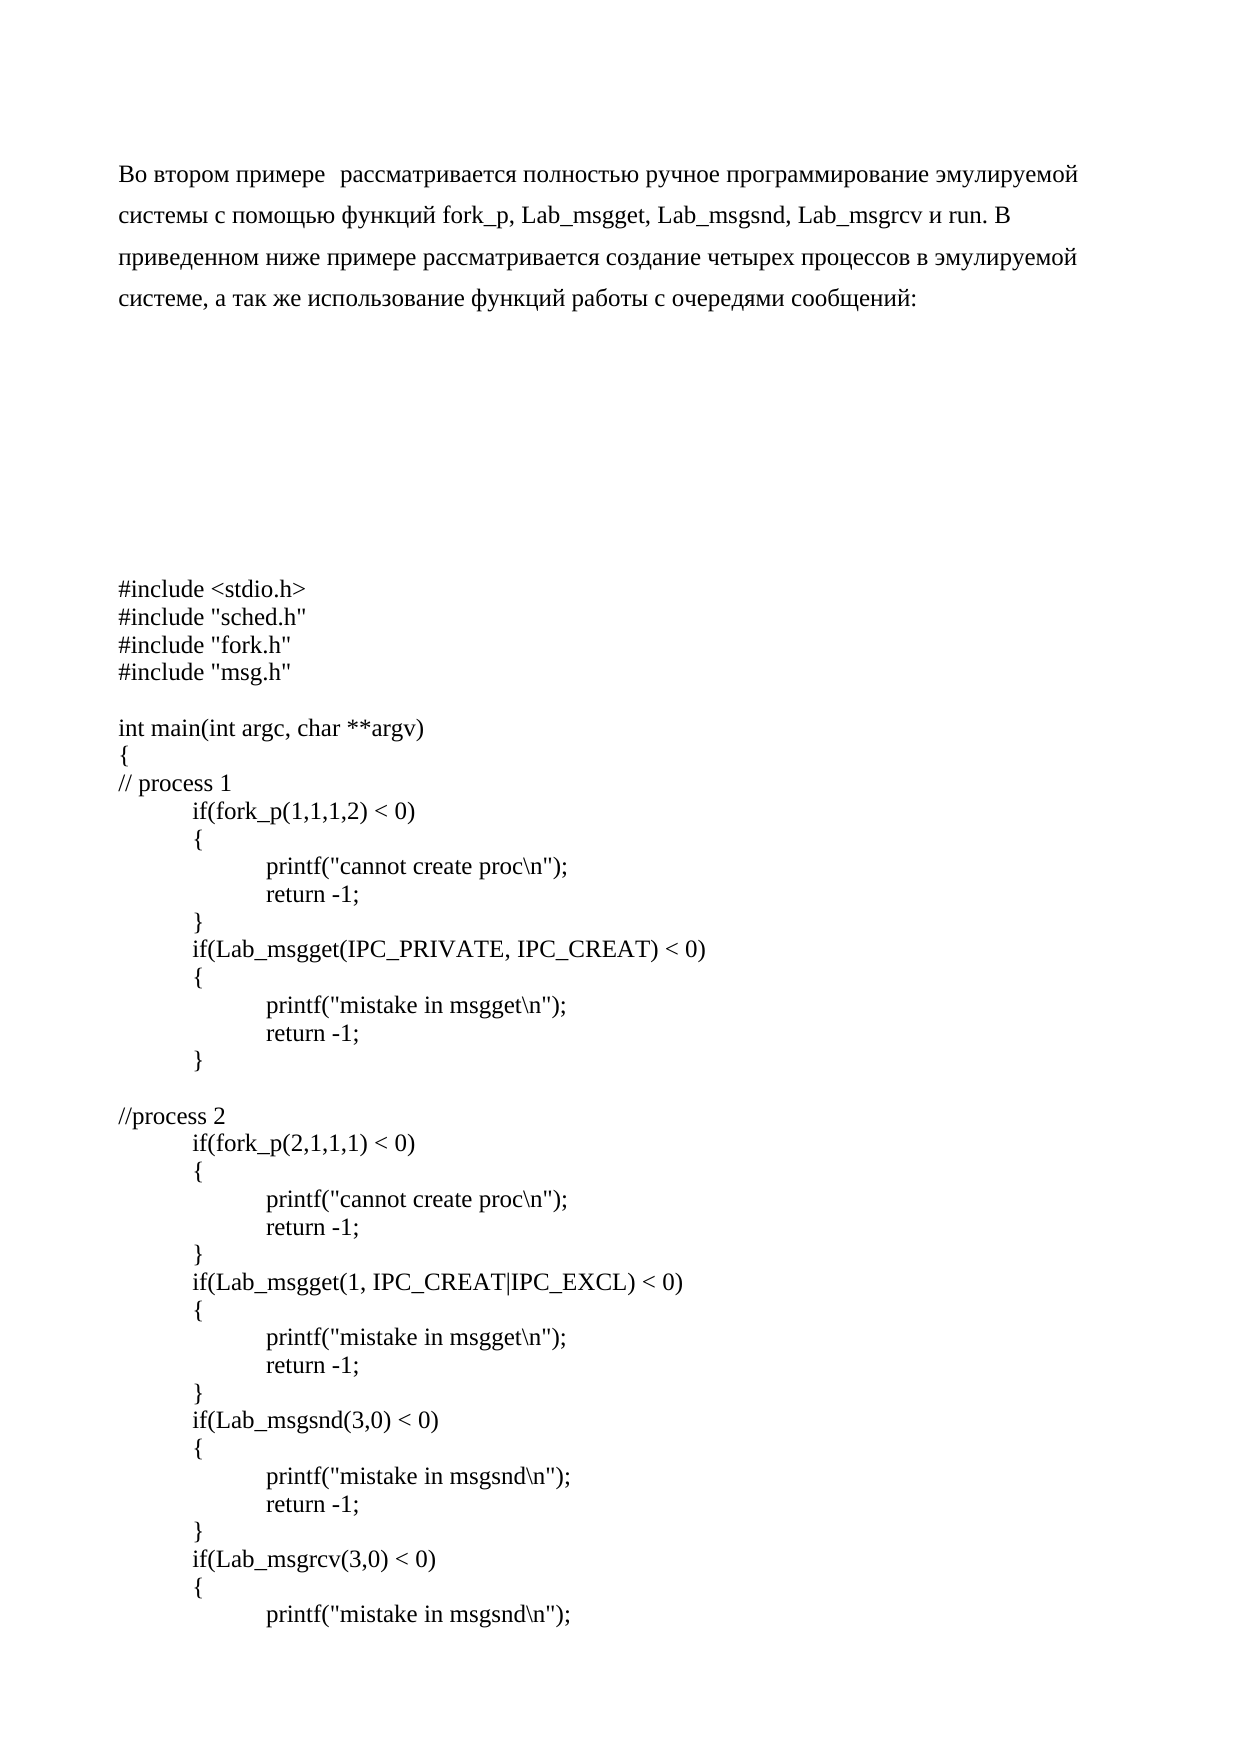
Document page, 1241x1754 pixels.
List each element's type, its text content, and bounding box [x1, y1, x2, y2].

text #include <stdio.h> [118, 575, 1122, 603]
text #include "sched.h" [118, 603, 1122, 631]
text return -1; [118, 880, 1122, 908]
text return -1; [118, 1213, 1122, 1240]
text return -1; [118, 1351, 1122, 1379]
text } [118, 1379, 1122, 1407]
text { [118, 1296, 1122, 1323]
text { [118, 1573, 1122, 1601]
text if(Lab_msgget(IPC_PRIVATE, IPC_CREAT) < 0) [118, 936, 1122, 963]
text { [118, 825, 1122, 852]
text { [118, 963, 1122, 991]
text } [118, 1046, 1122, 1074]
text printf("cannot create proc\n"); [118, 1185, 1122, 1213]
text printf("mistake in msgget\n"); [118, 1323, 1122, 1351]
text if(fork_p(1,1,1,2) < 0) [118, 797, 1122, 825]
text { [118, 1434, 1122, 1462]
text if(Lab_msgget(1, IPC_CREAT|IPC_EXCL) < 0) [118, 1268, 1122, 1296]
text if(Lab_msgsnd(3,0) < 0) [118, 1407, 1122, 1434]
text printf("cannot create proc\n"); [118, 852, 1122, 880]
text // process 1 [118, 769, 1122, 797]
text #include "msg.h" [118, 658, 1122, 686]
text } [118, 1240, 1122, 1268]
text int main(int argc, char **argv) [118, 714, 1122, 742]
text //process 2 [118, 1102, 1122, 1129]
text Во втором примере рассматривается полностью ручное программирование эмулируемой системы с помощью функций fork_p, Lab_msgget, Lab_msgsnd, Lab_msgrcv и run. В приведенном ниже примере рассматривается создание четырех процессов в эмулируемой системе, а так же использование функций работы с очередями сообщений: [118, 160, 1122, 312]
text return -1; [118, 1019, 1122, 1046]
text printf("mistake in msgsnd\n"); [118, 1601, 1122, 1628]
text printf("mistake in msgsnd\n"); [118, 1462, 1122, 1490]
text { [118, 1157, 1122, 1185]
text return -1; [118, 1490, 1122, 1517]
text if(fork_p(2,1,1,1) < 0) [118, 1129, 1122, 1157]
text printf("mistake in msgget\n"); [118, 991, 1122, 1019]
text #include "fork.h" [118, 631, 1122, 658]
text if(Lab_msgrcv(3,0) < 0) [118, 1545, 1122, 1573]
text } [118, 1517, 1122, 1545]
text } [118, 908, 1122, 936]
text { [118, 742, 1122, 769]
